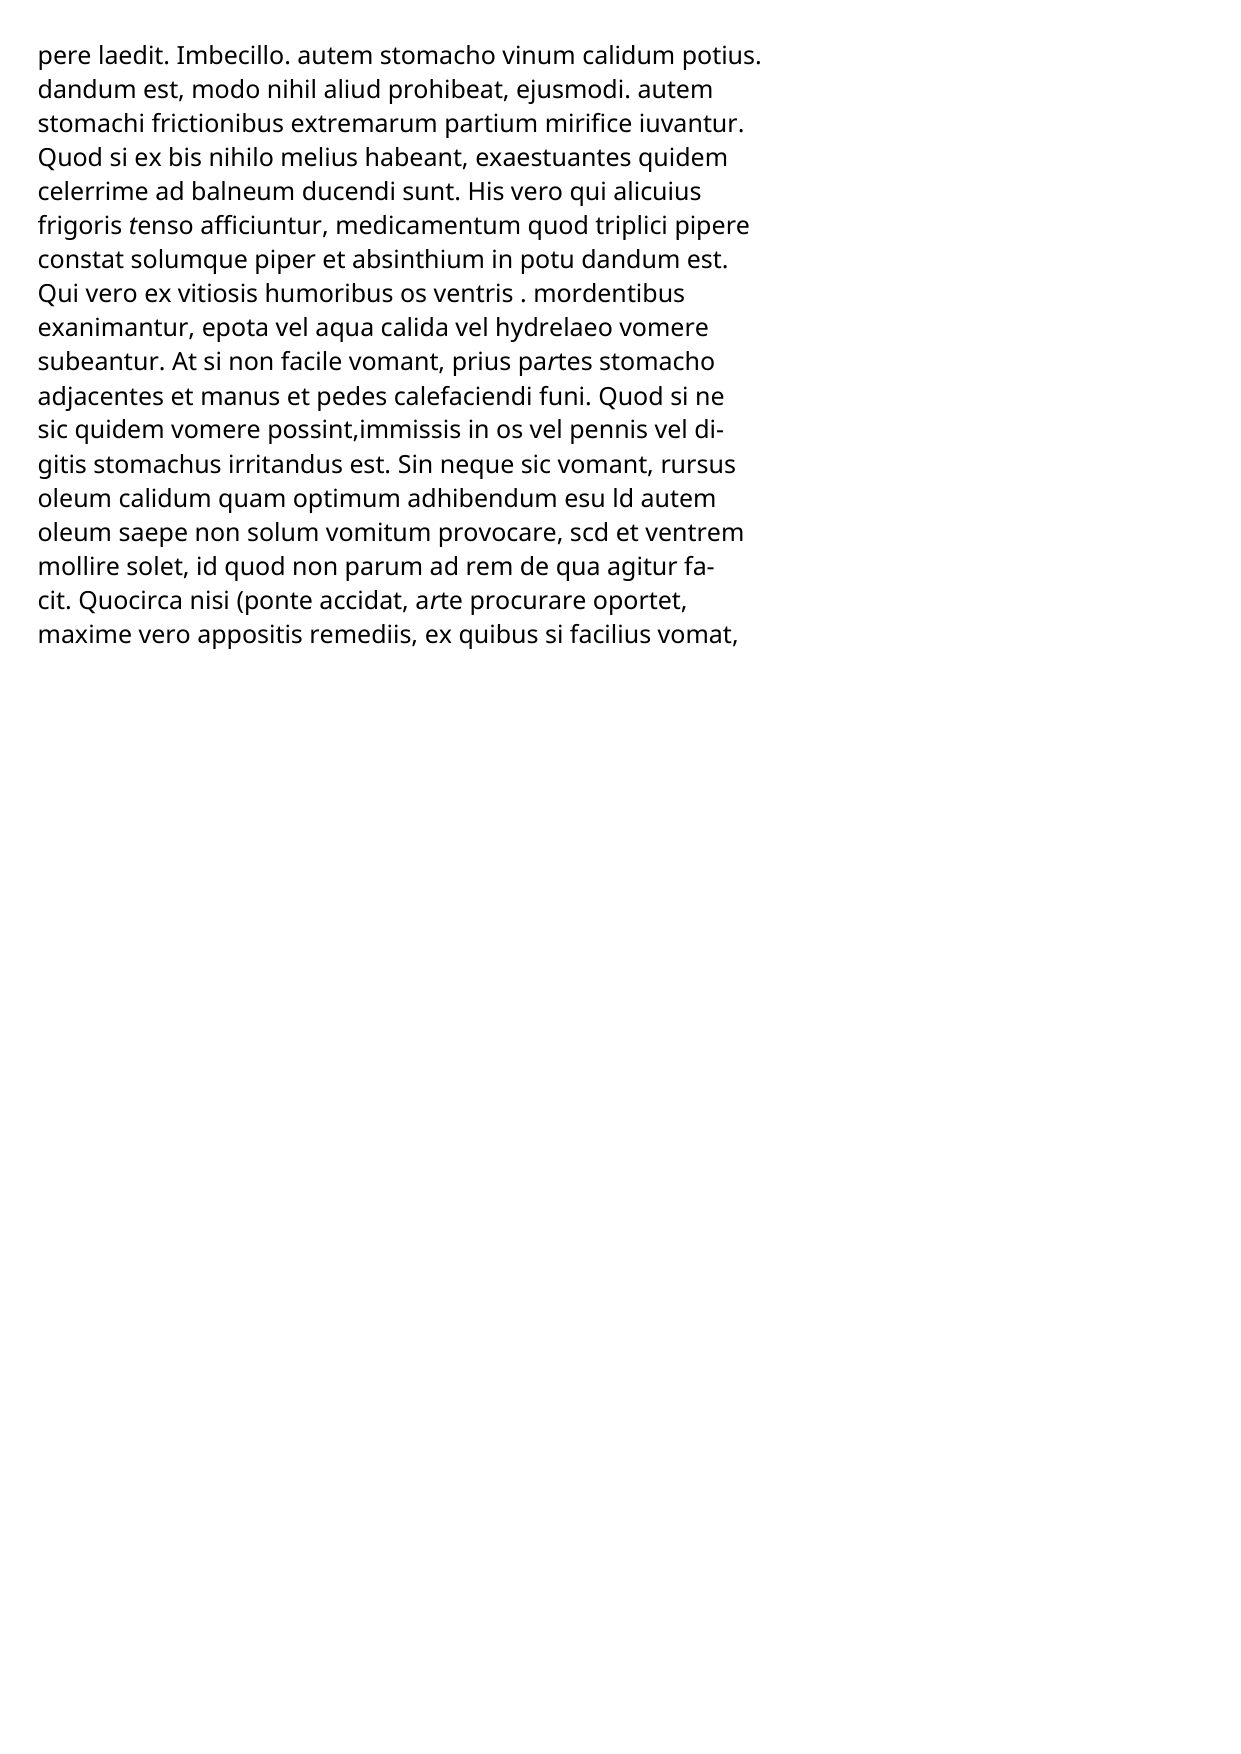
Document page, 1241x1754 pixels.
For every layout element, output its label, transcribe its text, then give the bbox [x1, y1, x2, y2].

text pere laedit. Imbecillo. autem stomacho vinum calidum potius. dandum est, modo nihil aliud prohibeat, ejusmodi. autem stomachi frictionibus extremarum partium mirifice iuvantur. Quod si ex bis nihilo melius habeant, exaestuantes quidem celerrime ad balneum ducendi sunt. His vero qui alicuius frigoris tenso afficiuntur, medicamentum quod triplici pipere constat solumque piper et absinthium in potu dandum est. Qui vero ex vitiosis humoribus os ventris . mordentibus exanimantur, epota vel aqua calida vel hydrelaeo vomere subeantur. At si non facile vomant, prius partes stomacho adjacentes et manus et pedes calefaciendi funi. Quod si ne sic quidem vomere possint,immissis in os vel pennis vel di- gitis stomachus irritandus est. Sin neque sic vomant, rursus oleum calidum quam optimum adhibendum esu ld autem oleum saepe non solum vomitum provocare, scd et ventrem mollire solet, id quod non parum ad rem de qua agitur fa- cit. Quocirca nisi (ponte accidat, arte procurare oportet, maxime vero appositis remediis, ex quibus si facilius vomat, [37, 37, 1203, 651]
